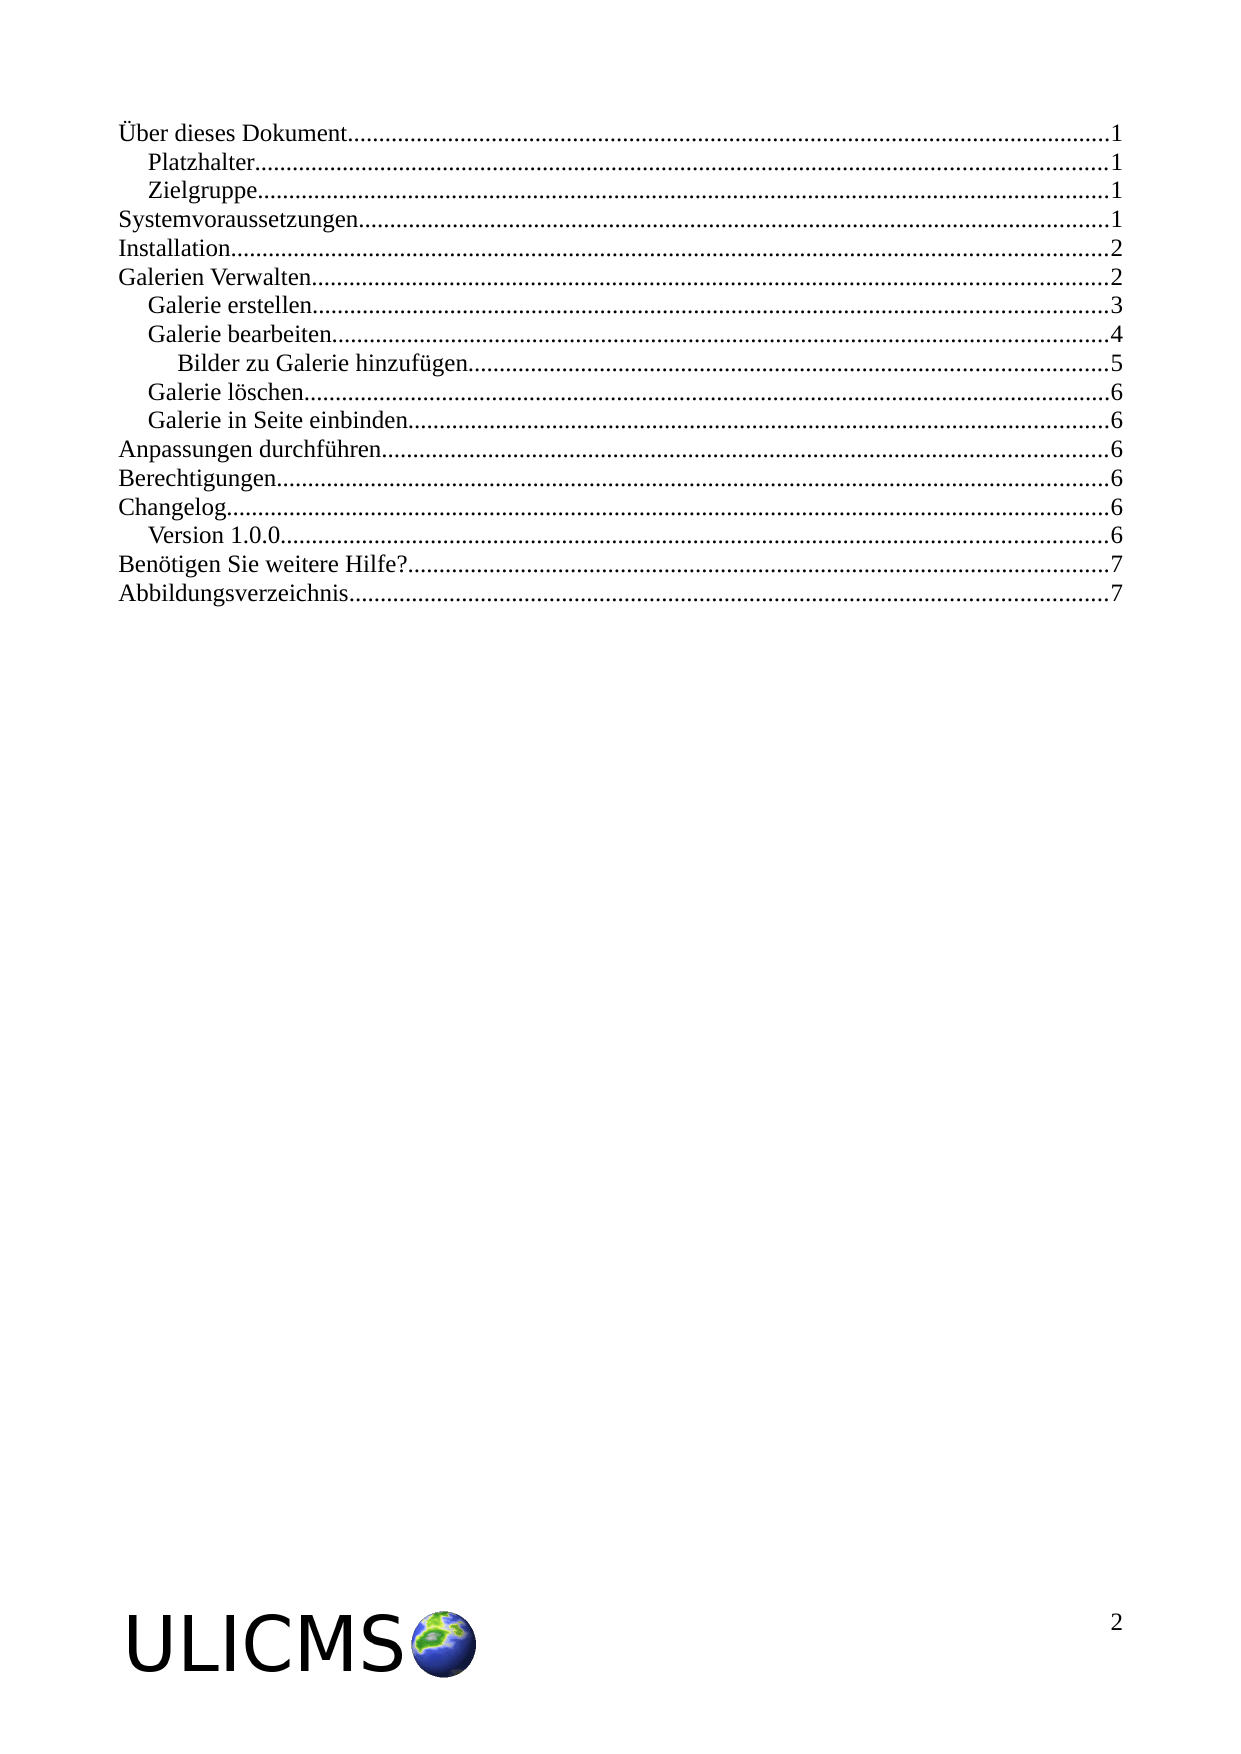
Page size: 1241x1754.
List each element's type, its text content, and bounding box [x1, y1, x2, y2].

text Platzhalter 1 [148, 147, 1123, 176]
text Changelog 6 [118, 492, 1123, 521]
picture [118, 1607, 479, 1681]
text Abbildungsverzeichnis 7 [118, 578, 1123, 607]
text Zielgruppe 1 [148, 176, 1123, 204]
text Installation 2 [118, 233, 1123, 262]
text Berechtigungen 6 [118, 463, 1123, 492]
text Bilder zu Galerie hinzufügen 5 [177, 348, 1123, 377]
text Galerien Verwalten 2 [118, 262, 1123, 291]
text Systemvoraussetzungen 1 [118, 204, 1123, 233]
text Galerie löschen 6 [148, 377, 1123, 406]
text Version 1.0.0 6 [148, 521, 1123, 549]
text Galerie bearbeiten 4 [148, 319, 1123, 348]
text Benötigen Sie weitere Hilfe? 7 [118, 549, 1123, 578]
text Anpassungen durchführen 6 [118, 434, 1123, 463]
text Über dieses Dokument 1 [118, 118, 1123, 147]
text Galerie erstellen 3 [148, 291, 1123, 319]
text Galerie in Seite einbinden 6 [148, 406, 1123, 434]
